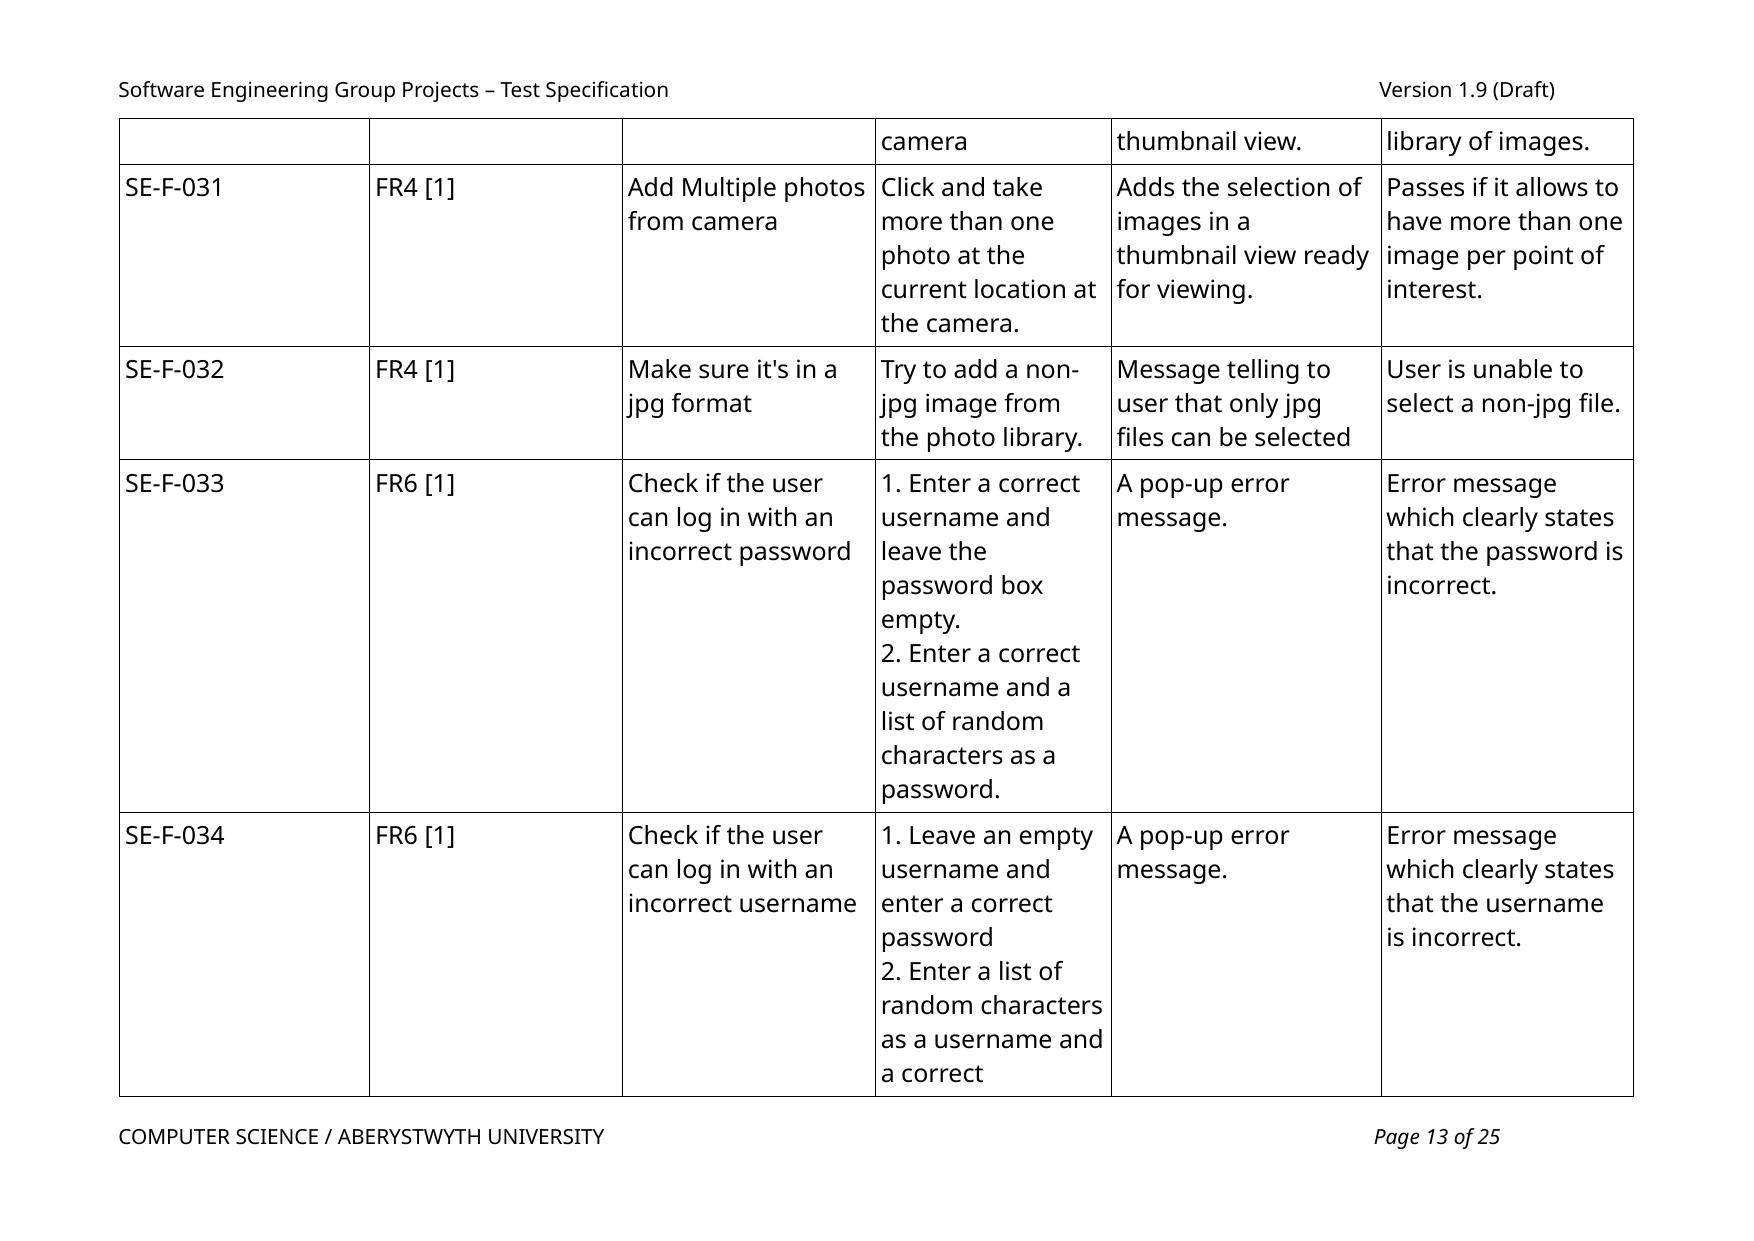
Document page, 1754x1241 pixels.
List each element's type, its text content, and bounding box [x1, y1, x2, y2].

table_cell thumbnail view. [1112, 119, 1381, 164]
table_cell camera [876, 119, 1111, 164]
table_cell A pop-up error message. [1112, 813, 1381, 1096]
table_cell Click and take more than one photo at the current location at the camera. [876, 165, 1111, 346]
table_cell A pop-up error message. [1112, 460, 1381, 812]
table_cell FR6 [1] [370, 813, 622, 1096]
table_cell [120, 119, 369, 164]
table_cell [623, 119, 875, 164]
table_cell Message telling to user that only jpg files can be selected [1112, 347, 1381, 459]
table_cell Try to add a non-jpg image from the photo library. [876, 347, 1111, 459]
table_cell Check if the user can log in with an incorrect username [623, 813, 875, 1096]
table_cell 1. Enter a correct username and leave the password box empty. 2. Enter a correct username and a list of random characters as a password. [876, 460, 1111, 812]
table_cell Add Multiple photos from camera [623, 165, 875, 346]
table_cell 1. Leave an empty username and enter a correct password 2. Enter a list of random characters as a username and a correct [876, 813, 1111, 1096]
table_cell Check if the user can log in with an incorrect password [623, 460, 875, 812]
table_cell SE-F-032 [120, 347, 369, 459]
table_cell [370, 119, 622, 164]
table_cell library of images. [1382, 119, 1633, 164]
table_cell FR4 [1] [370, 165, 622, 346]
table_cell SE-F-033 [120, 460, 369, 812]
table_cell Passes if it allows to have more than one image per point of interest. [1382, 165, 1633, 346]
table_cell SE-F-034 [120, 813, 369, 1096]
table_cell FR6 [1] [370, 460, 622, 812]
table_cell SE-F-031 [120, 165, 369, 346]
table_cell Error message which clearly states that the username is incorrect. [1382, 813, 1633, 1096]
table_cell Error message which clearly states that the password is incorrect. [1382, 460, 1633, 812]
table_cell Adds the selection of images in a thumbnail view ready for viewing. [1112, 165, 1381, 346]
table_cell FR4 [1] [370, 347, 622, 459]
table_cell User is unable to select a non-jpg file. [1382, 347, 1633, 459]
table_cell Make sure it's in a jpg format [623, 347, 875, 459]
